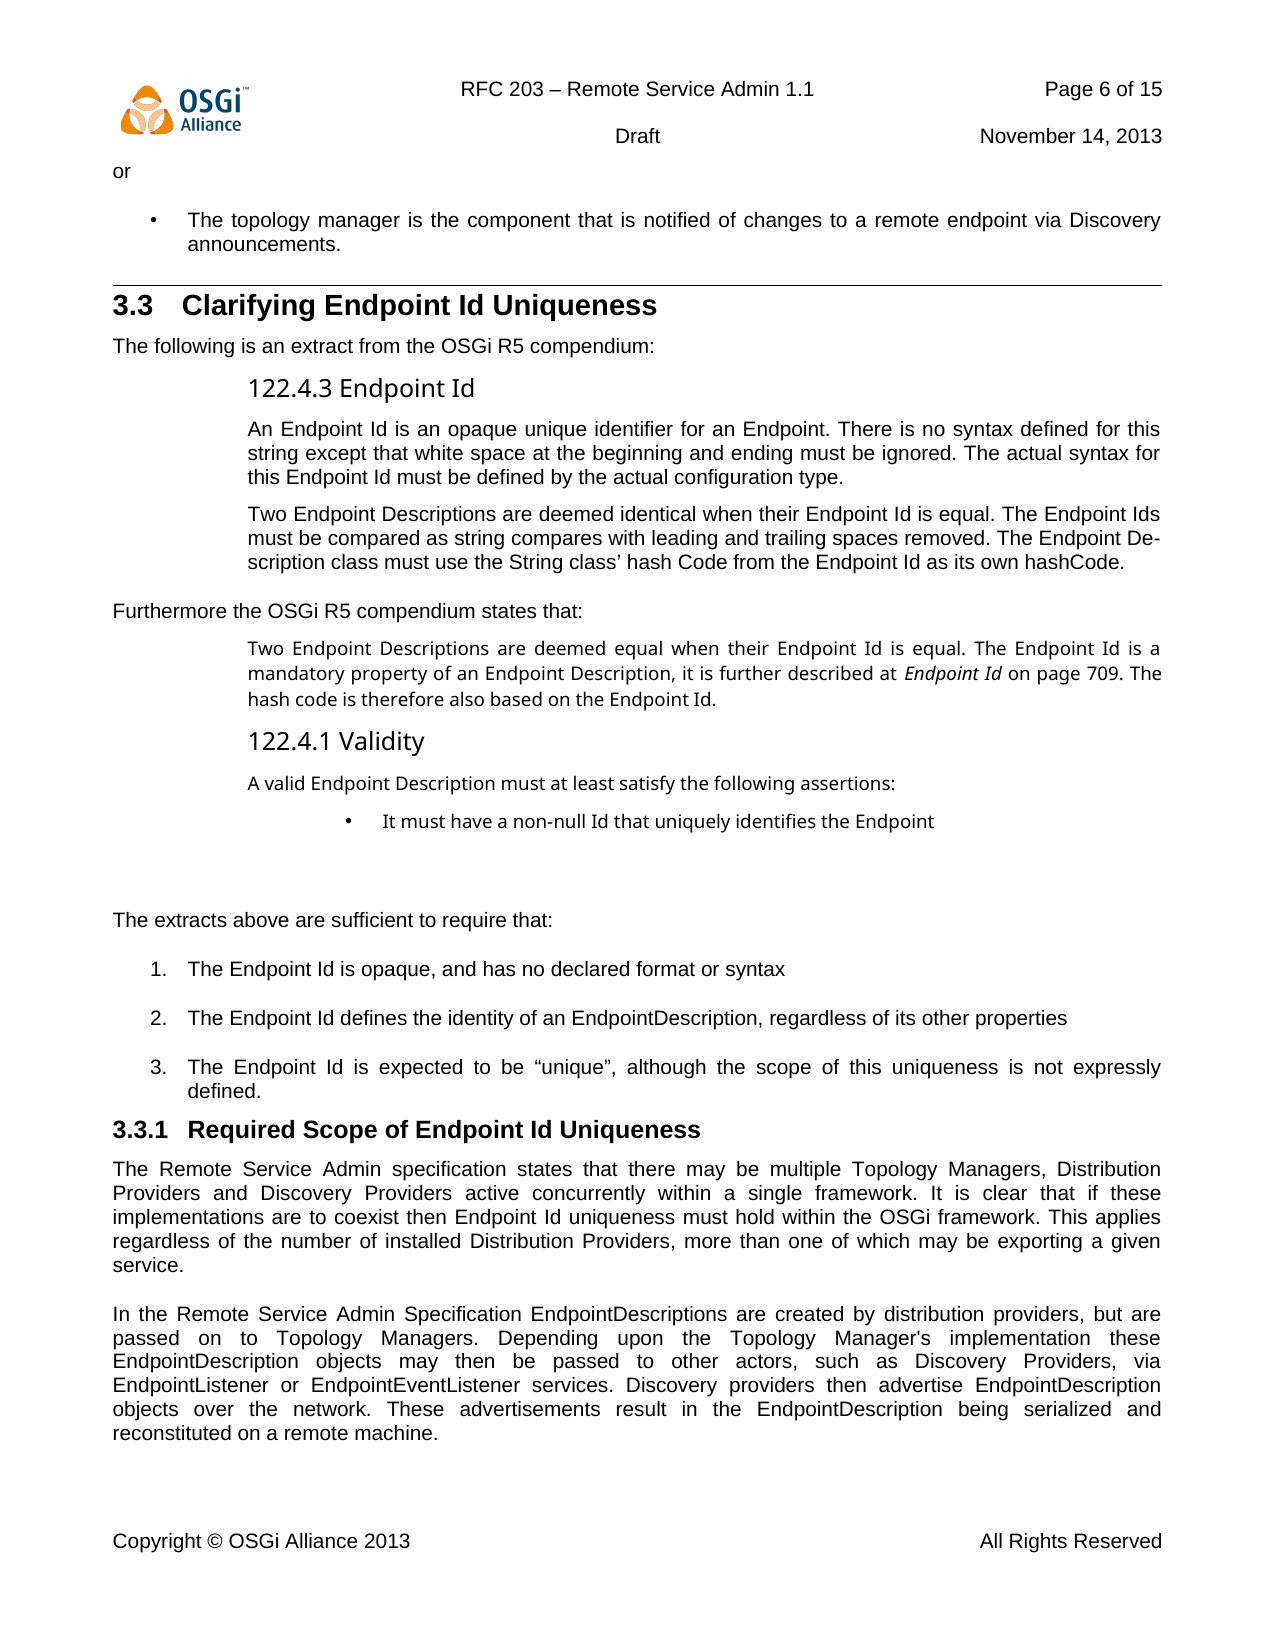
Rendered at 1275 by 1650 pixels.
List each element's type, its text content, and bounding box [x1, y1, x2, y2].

text 122.4.3 Endpoint Id [247, 371, 1162, 405]
picture [113, 78, 257, 142]
text The Remote Service Admin specification states that there may be multiple Topology Managers, Distribution Providers and Discovery Providers active concurrently within a single framework. It is clear that if these implementations are to coexist then Endpoint Id uniqueness must hold within the OSGi framework. This applies regardless of the number of installed Distribution Providers, more than one of which may be exporting a given service. [112, 1157, 1162, 1276]
list It must have a non-null Id that uniquely identifies the Endpoint [345, 809, 1162, 834]
text A valid Endpoint Description must at least satisfy the following assertions: [247, 771, 1162, 796]
text Furthermore the OSGi R5 compendium states that: [112, 598, 1162, 622]
list The topology manager is the component that is notified of changes to a remote endpoint via Discovery announcements. [150, 208, 1162, 256]
list The Endpoint Id is opaque, and has no declared format or syntax [150, 957, 1162, 981]
text In the Remote Service Admin Specification EndpointDescriptions are created by distribution providers, but are passed on to Topology Managers. Depending upon the Topology Manager's implementation these EndpointDescription objects may then be passed to other actors, such as Discovery Providers, via EndpointListener or EndpointEventListener services. Discovery providers then advertise EndpointDescription objects over the network. These advertisements result in the EndpointDescription being serialized and reconstituted on a remote machine. [112, 1301, 1162, 1445]
subtitle Required Scope of Endpoint Id Uniqueness [112, 1115, 1162, 1144]
text Two Endpoint Descriptions are deemed equal when their Endpoint Id is equal. The Endpoint Id is a mandatory property of an Endpoint Description, it is further described at Endpoint Id on page 709. The hash code is therefore also based on the Endpoint Id. [247, 635, 1162, 712]
text The following is an extract from the OSGi R5 compendium: [112, 334, 1162, 358]
list The Endpoint Id is expected to be “unique”, although the scope of this uniqueness is not expressly defined. [150, 1055, 1162, 1103]
text An Endpoint Id is an opaque unique identifier for an Endpoint. There is no syntax defined for this string except that white space at the beginning and ending must be ignored. The actual syntax for this Endpoint Id must be defined by the actual configuration type. [247, 417, 1162, 489]
subtitle Clarifying Endpoint Id Uniqueness [112, 286, 1162, 322]
text or [112, 159, 1162, 183]
text Two Endpoint Descriptions are deemed identical when their Endpoint Id is equal. The Endpoint Ids must be compared as string compares with leading and trailing spaces removed. The Endpoint De- scription class must use the String class’ hash Code from the Endpoint Id as its own hashCode. [247, 502, 1162, 573]
text The extracts above are sufficient to require that: [112, 908, 1162, 932]
list The Endpoint Id defines the identity of an EndpointDescription, regardless of its other properties [150, 1006, 1162, 1030]
text 122.4.1 Validity [247, 724, 1162, 758]
